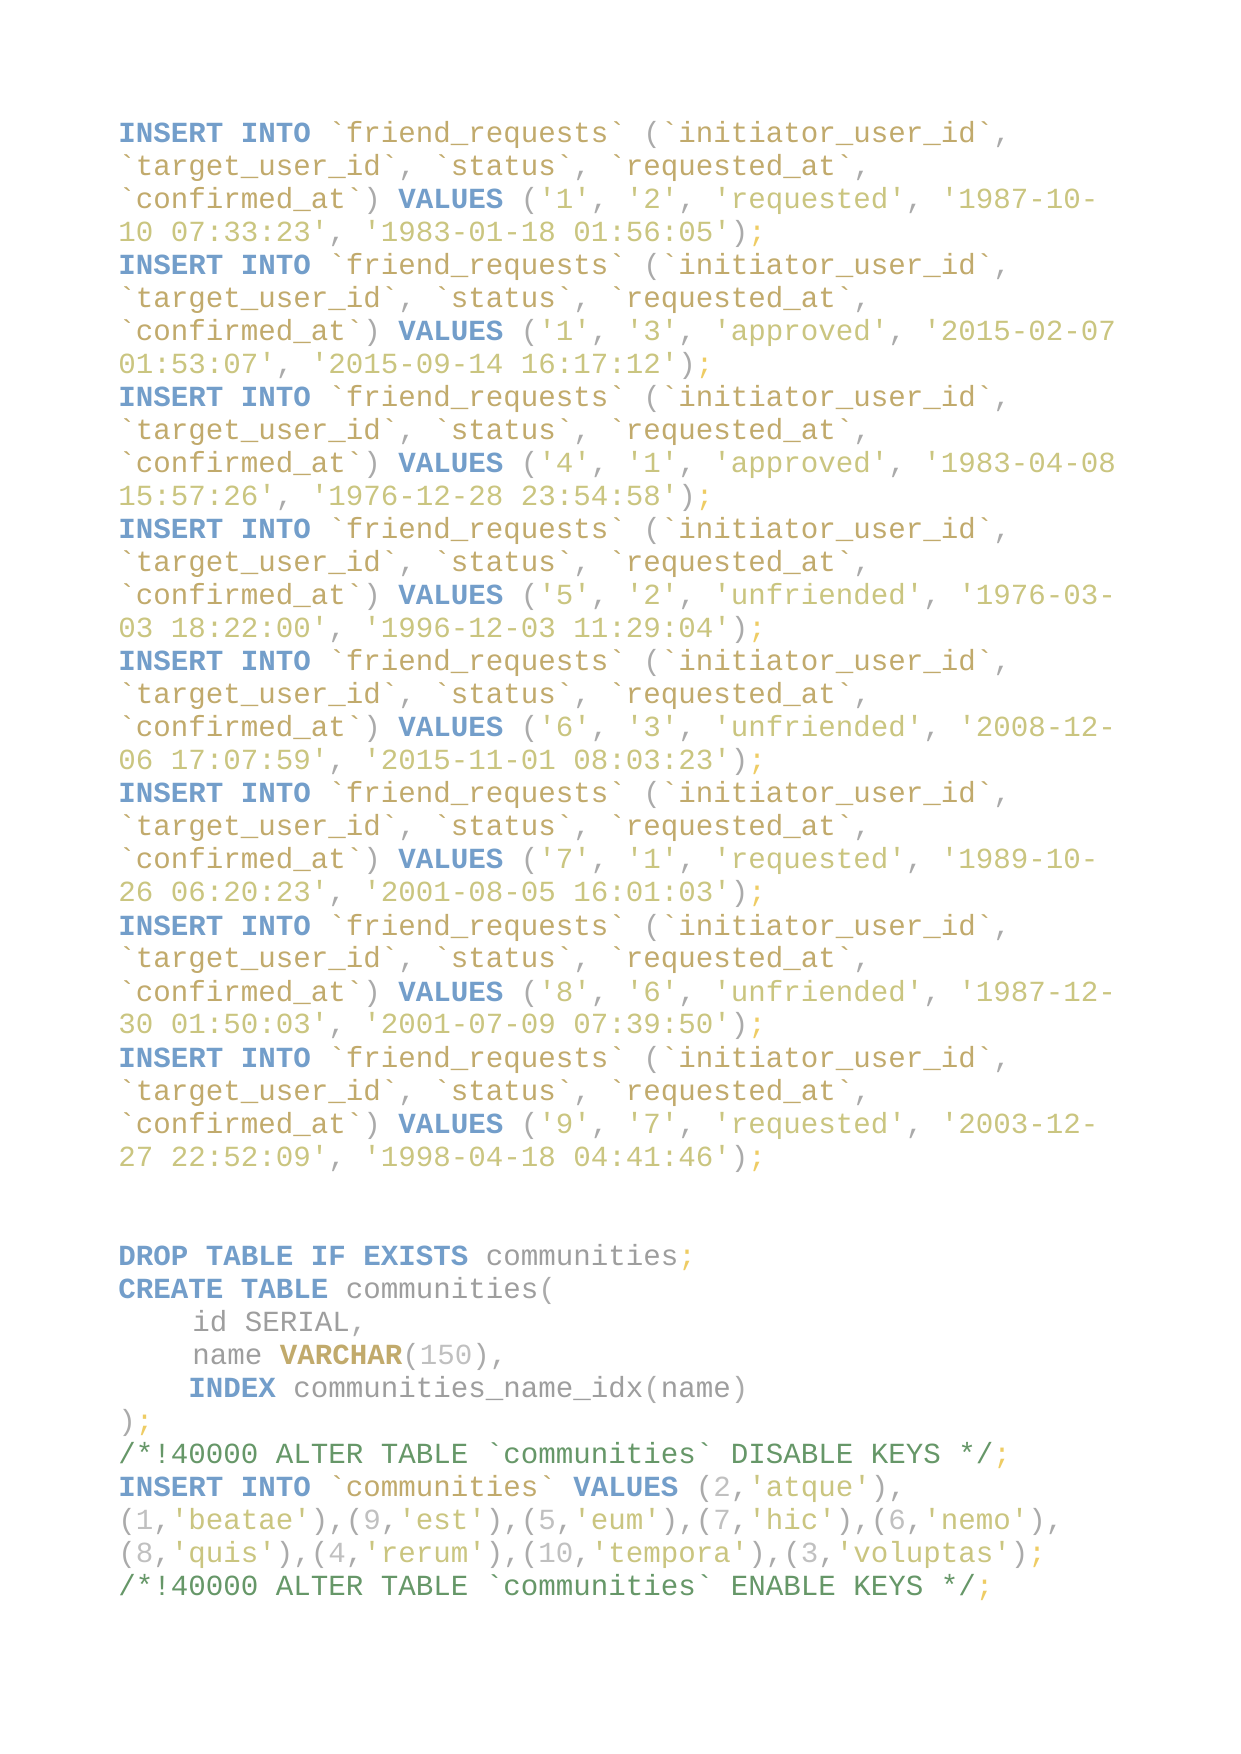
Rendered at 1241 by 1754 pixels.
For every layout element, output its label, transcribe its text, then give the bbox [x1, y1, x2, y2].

text ); [118, 1406, 1122, 1439]
text INSERT INTO `friend_requests` (`initiator_user_id`, `target_user_id`, `status`, `requested_at`, `confirmed_at`) VALUES ('5', '2', 'unfriended', '1976-03-03 18:22:00', '1996-12-03 11:29:04'); [118, 514, 1122, 646]
text INDEX communities_name_idx(name) [118, 1373, 1122, 1406]
text name VARCHAR(150), [118, 1340, 1122, 1373]
text INSERT INTO `friend_requests` (`initiator_user_id`, `target_user_id`, `status`, `requested_at`, `confirmed_at`) VALUES ('4', '1', 'approved', '1983-04-08 15:57:26', '1976-12-28 23:54:58'); [118, 382, 1122, 514]
text DROP TABLE IF EXISTS communities; [118, 1241, 1122, 1274]
text INSERT INTO `friend_requests` (`initiator_user_id`, `target_user_id`, `status`, `requested_at`, `confirmed_at`) VALUES ('7', '1', 'requested', '1989-10-26 06:20:23', '2001-08-05 16:01:03'); [118, 778, 1122, 911]
text INSERT INTO `friend_requests` (`initiator_user_id`, `target_user_id`, `status`, `requested_at`, `confirmed_at`) VALUES ('6', '3', 'unfriended', '2008-12-06 17:07:59', '2015-11-01 08:03:23'); [118, 646, 1122, 778]
text INSERT INTO `communities` VALUES (2,'atque'),(1,'beatae'),(9,'est'),(5,'eum'),(7,'hic'),(6,'nemo'),(8,'quis'),(4,'rerum'),(10,'tempora'),(3,'voluptas'); [118, 1472, 1122, 1571]
text /*!40000 ALTER TABLE `communities` DISABLE KEYS */; [118, 1439, 1122, 1472]
text INSERT INTO `friend_requests` (`initiator_user_id`, `target_user_id`, `status`, `requested_at`, `confirmed_at`) VALUES ('1', '3', 'approved', '2015-02-07 01:53:07', '2015-09-14 16:17:12'); [118, 250, 1122, 382]
text INSERT INTO `friend_requests` (`initiator_user_id`, `target_user_id`, `status`, `requested_at`, `confirmed_at`) VALUES ('1', '2', 'requested', '1987-10-10 07:33:23', '1983-01-18 01:56:05'); [118, 118, 1122, 250]
text INSERT INTO `friend_requests` (`initiator_user_id`, `target_user_id`, `status`, `requested_at`, `confirmed_at`) VALUES ('9', '7', 'requested', '2003-12-27 22:52:09', '1998-04-18 04:41:46'); [118, 1043, 1122, 1175]
text CREATE TABLE communities( [118, 1274, 1122, 1307]
text /*!40000 ALTER TABLE `communities` ENABLE KEYS */; [118, 1571, 1122, 1604]
text INSERT INTO `friend_requests` (`initiator_user_id`, `target_user_id`, `status`, `requested_at`, `confirmed_at`) VALUES ('8', '6', 'unfriended', '1987-12-30 01:50:03', '2001-07-09 07:39:50'); [118, 911, 1122, 1043]
text id SERIAL, [118, 1307, 1122, 1340]
